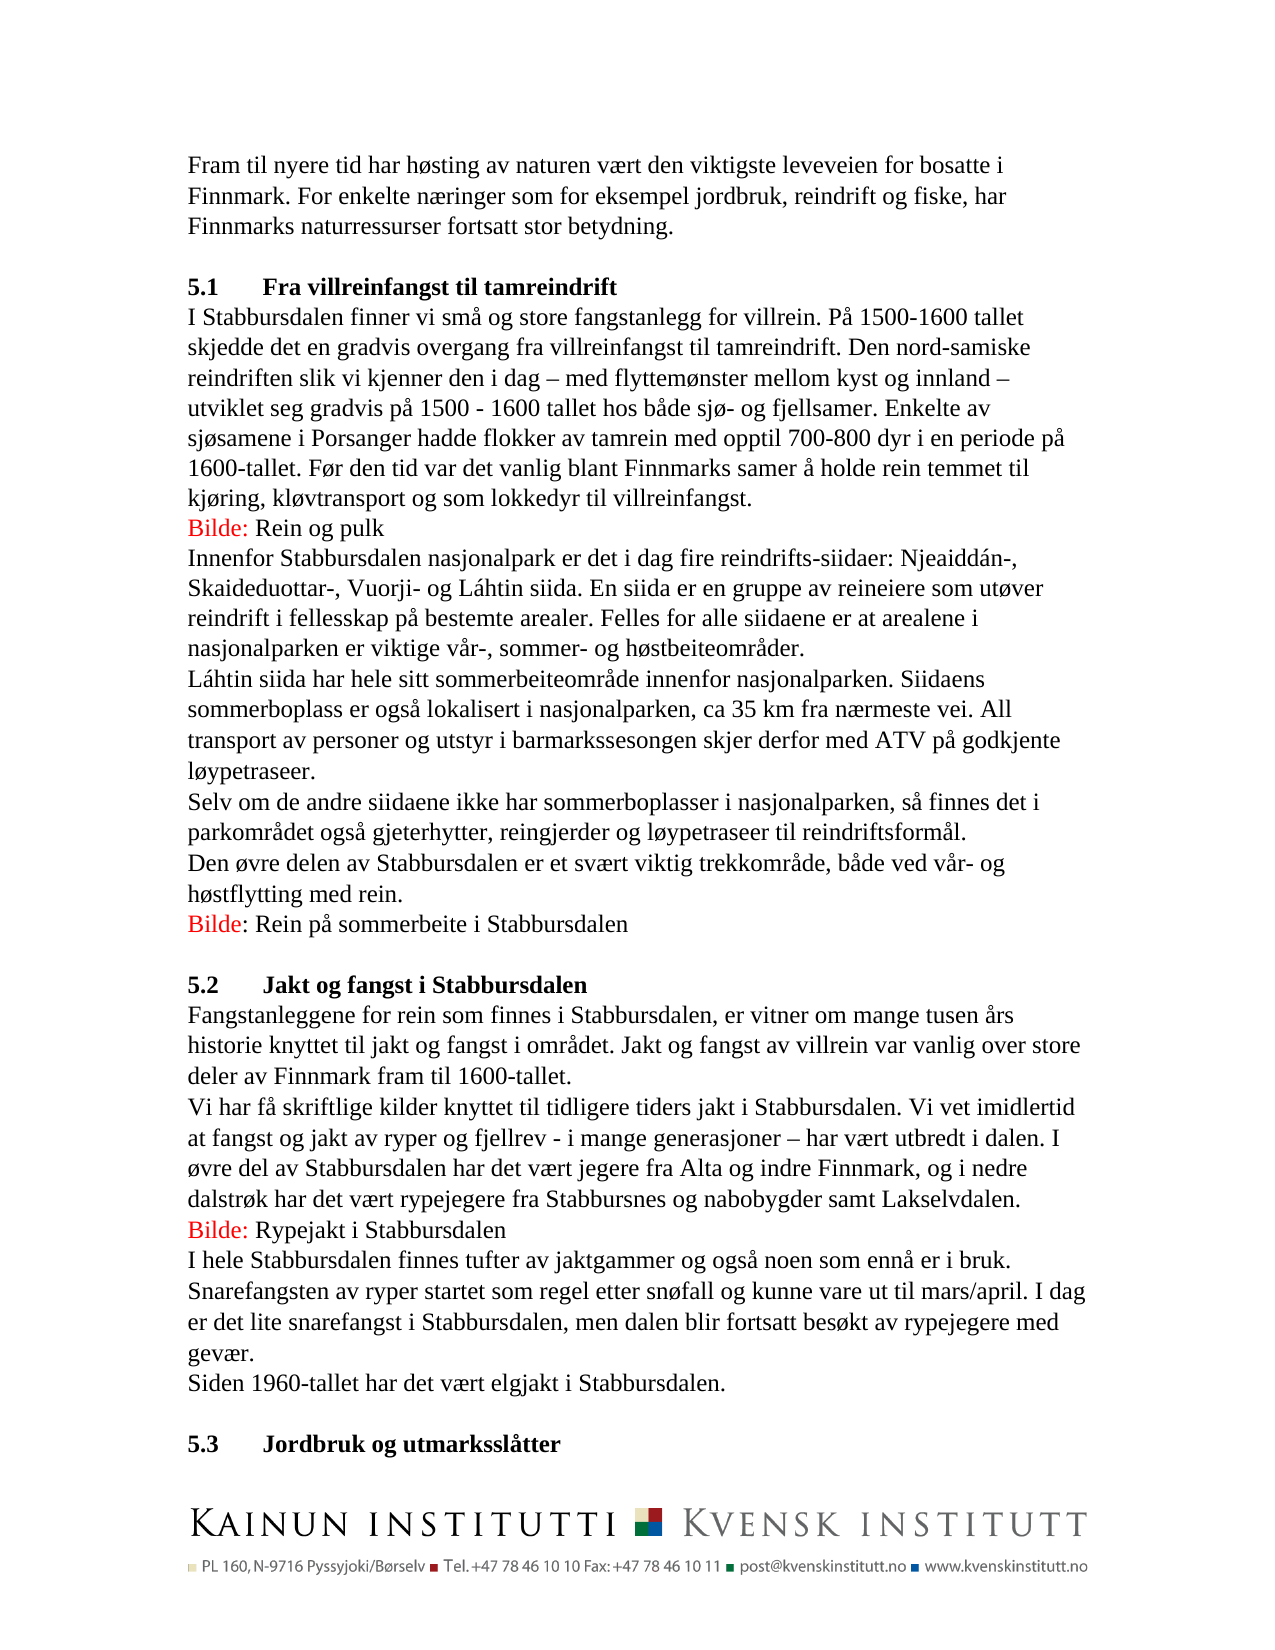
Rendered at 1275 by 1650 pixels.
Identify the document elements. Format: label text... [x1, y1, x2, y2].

text I hele Stabbursdalen finnes tufter av jaktgammer og også noen som ennå er i bruk. Snarefangsten av ryper startet som regel etter snøfall og kunne vare ut til mars/april. I dag er det lite snarefangst i Stabbursdalen, men dalen blir fortsatt besøkt av rypejegere med gevær. [187, 1246, 1087, 1367]
text Innenfor Stabbursdalen nasjonalpark er det i dag fire reindrifts-siidaer: Njeaiddán-, Skaideduottar-, Vuorji- og Láhtin siida. En siida er en gruppe av reineiere som utøver reindrift i fellesskap på bestemte arealer. Felles for alle siidaene er at arealene i nasjonalparken er viktige vår-, sommer- og høstbeiteområder. [187, 543, 1087, 662]
text 5.1 Fra villreinfangst til tamreindrift [187, 272, 1087, 301]
text Den øvre delen av Stabbursdalen er et svært viktig trekkområde, både ved vår- og høstflytting med rein. [187, 848, 1087, 907]
picture [187, 1508, 1088, 1577]
text Bilde: Rypejakt i Stabbursdalen [187, 1215, 1087, 1244]
text Selv om de andre siidaene ikke har sommerboplasser i nasjonalparken, så finnes det i parkområdet også gjeterhytter, reingjerder og løypetraseer til reindriftsformål. [187, 787, 1087, 846]
text Fram til nyere tid har høsting av naturen vært den viktigste leveveien for bosatte i Finnmark. For enkelte næringer som for eksempel jordbruk, reindrift og fiske, har Finnmarks naturressurser fortsatt stor betydning. [187, 150, 1087, 240]
text I Stabbursdalen finner vi små og store fangstanlegg for villrein. På 1500-1600 tallet skjedde det en gradvis overgang fra villreinfangst til tamreindrift. Den nord-samiske reindriften slik vi kjenner den i dag – med flyttemønster mellom kyst og innland – utviklet seg gradvis på 1500 - 1600 tallet hos både sjø- og fjellsamer. Enkelte av sjøsamene i Porsanger hadde flokker av tamrein med opptil 700-800 dyr i en periode på 1600-tallet. Før den tid var det vanlig blant Finnmarks samer å holde rein temmet til kjøring, kløvtransport og som lokkedyr til villreinfangst. [187, 302, 1087, 512]
text Bilde: Rein og pulk [187, 513, 1087, 542]
text 5.3 Jordbruk og utmarksslåtter [187, 1429, 1087, 1458]
text Siden 1960-tallet har det vært elgjakt i Stabbursdalen. [187, 1368, 1087, 1397]
text Vi har få skriftlige kilder knyttet til tidligere tiders jakt i Stabbursdalen. Vi vet imidlertid at fangst og jakt av ryper og fjellrev - i mange generasjoner – har vært utbredt i dalen. I øvre del av Stabbursdalen har det vært jegere fra Alta og indre Finnmark, og i nedre dalstrøk har det vært rypejegere fra Stabbursnes og nabobygder samt Lakselvdalen. [187, 1092, 1087, 1213]
text Fangstanleggene for rein som finnes i Stabbursdalen, er vitner om mange tusen års historie knyttet til jakt og fangst i området. Jakt og fangst av villrein var vanlig over store deler av Finnmark fram til 1600-tallet. [187, 1000, 1087, 1090]
text Láhtin siida har hele sitt sommerbeiteområde innenfor nasjonalparken. Siidaens sommerboplass er også lokalisert i nasjonalparken, ca 35 km fra nærmeste vei. All transport av personer og utstyr i barmarkssesongen skjer derfor med ATV på godkjente løypetraseer. [187, 664, 1087, 784]
text Bilde: Rein på sommerbeite i Stabbursdalen [187, 909, 1087, 938]
text 5.2 Jakt og fangst i Stabbursdalen [187, 970, 1087, 998]
